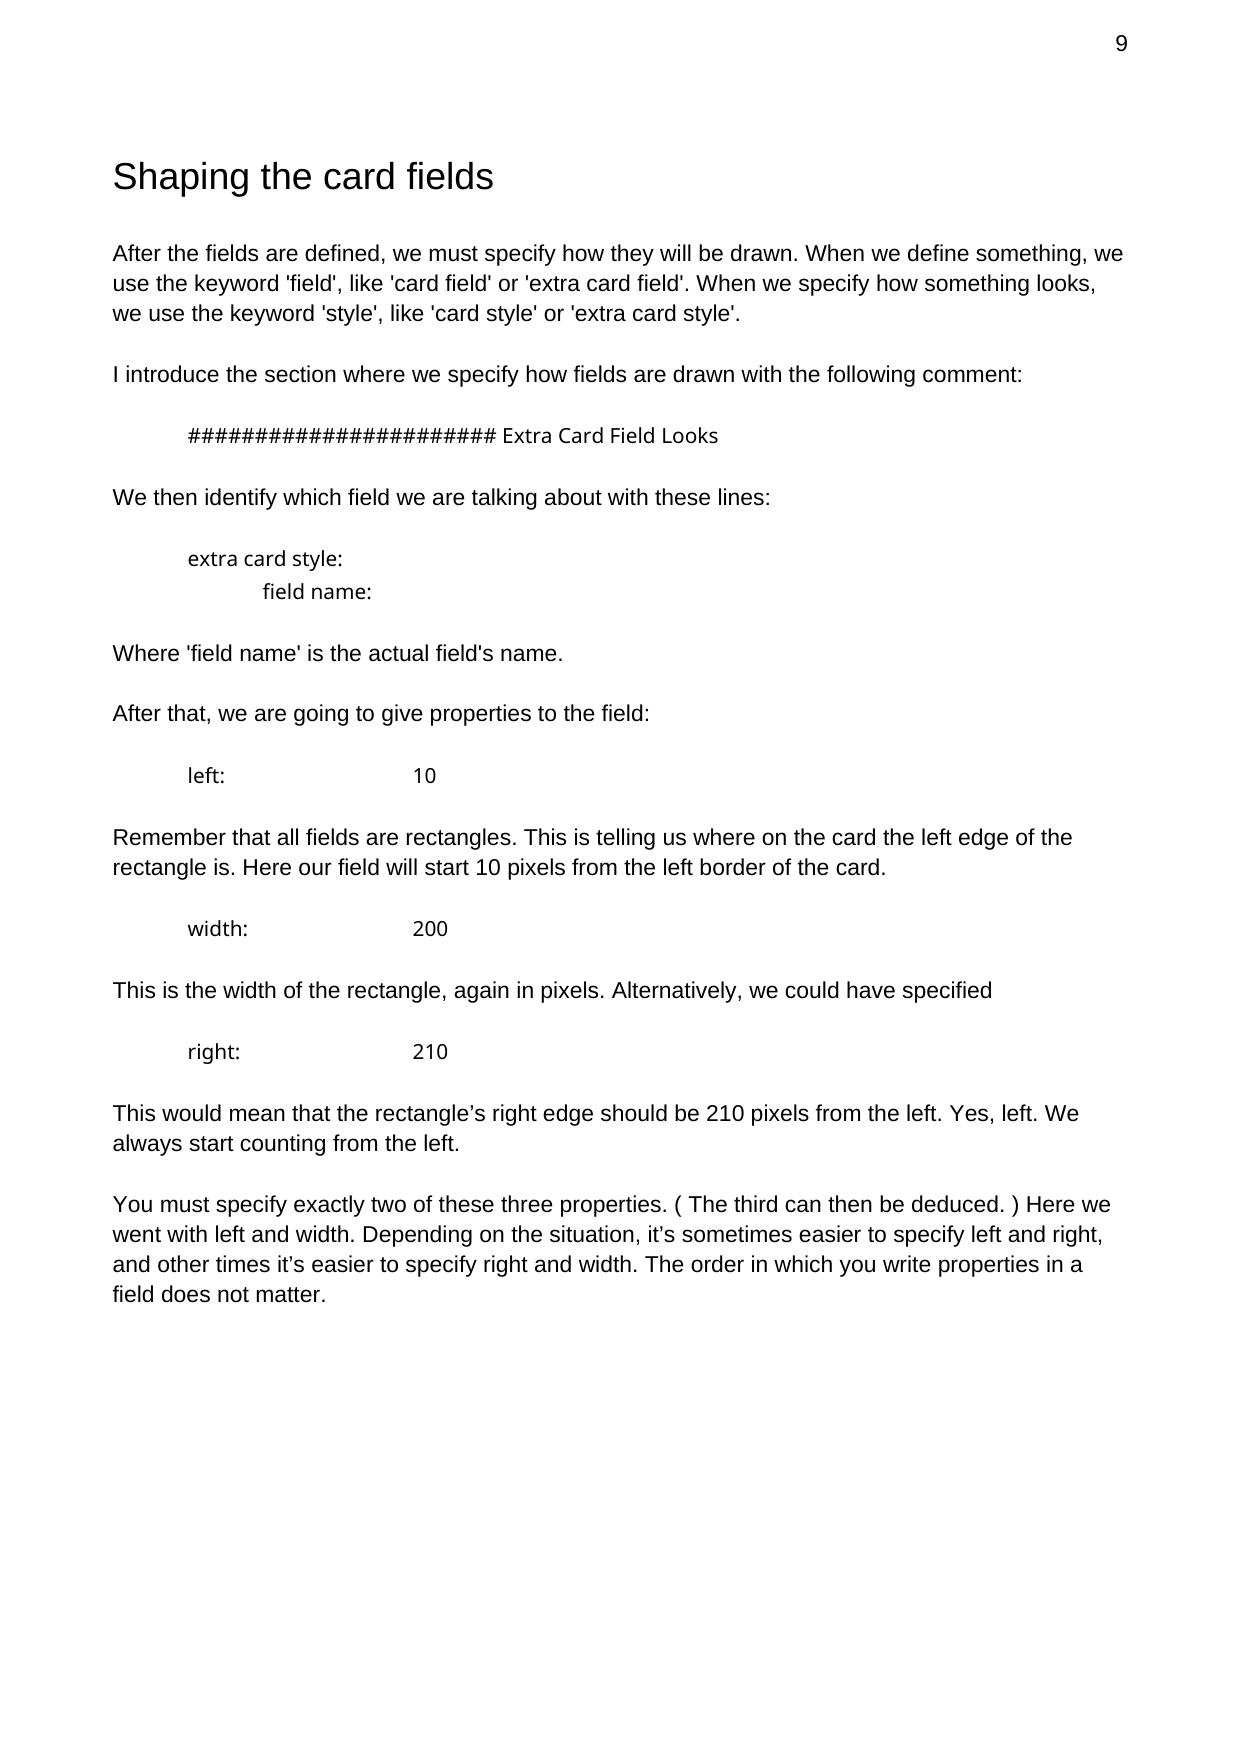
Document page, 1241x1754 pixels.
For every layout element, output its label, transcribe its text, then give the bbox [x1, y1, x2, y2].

text After that, we are going to give properties to the field: [112, 700, 1128, 727]
text This is the width of the rectangle, again in pixels. Alternatively, we could have specified [112, 977, 1128, 1003]
text right: 210 [112, 1037, 1128, 1066]
text You must specify exactly two of these three properties. ( The third can then be deduced. ) Here we went with left and width. Depending on the situation, it’s sometimes easier to specify left and right, and other times it’s easier to specify right and width. The order in which you write properties in a field does not matter. [112, 1191, 1128, 1308]
text field name: [112, 577, 1128, 606]
text width: 200 [112, 914, 1128, 943]
text I introduce the section where we specify how fields are drawn with the following comment: [112, 361, 1128, 387]
subtitle Shaping the card fields [112, 154, 1128, 197]
text ####################### Extra Card Field Looks [112, 421, 1128, 450]
text After the fields are defined, we must specify how they will be drawn. When we define something, we use the keyword 'field', like 'card field' or 'extra card field'. When we specify how something looks, we use the keyword 'style', like 'card style' or 'extra card style'. [112, 240, 1128, 327]
text This would mean that the rectangle’s right edge should be 210 pixels from the left. Yes, left. We always start counting from the left. [112, 1100, 1128, 1157]
text We then identify which field we are talking about with these lines: [112, 484, 1128, 510]
text Where 'field name' is the actual field's name. [112, 640, 1128, 666]
text left: 10 [112, 761, 1128, 789]
text Remember that all fields are rectangles. This is telling us where on the card the left edge of the rectangle is. Here our field will start 10 pixels from the left border of the card. [112, 823, 1128, 880]
text extra card style: [112, 544, 1128, 573]
